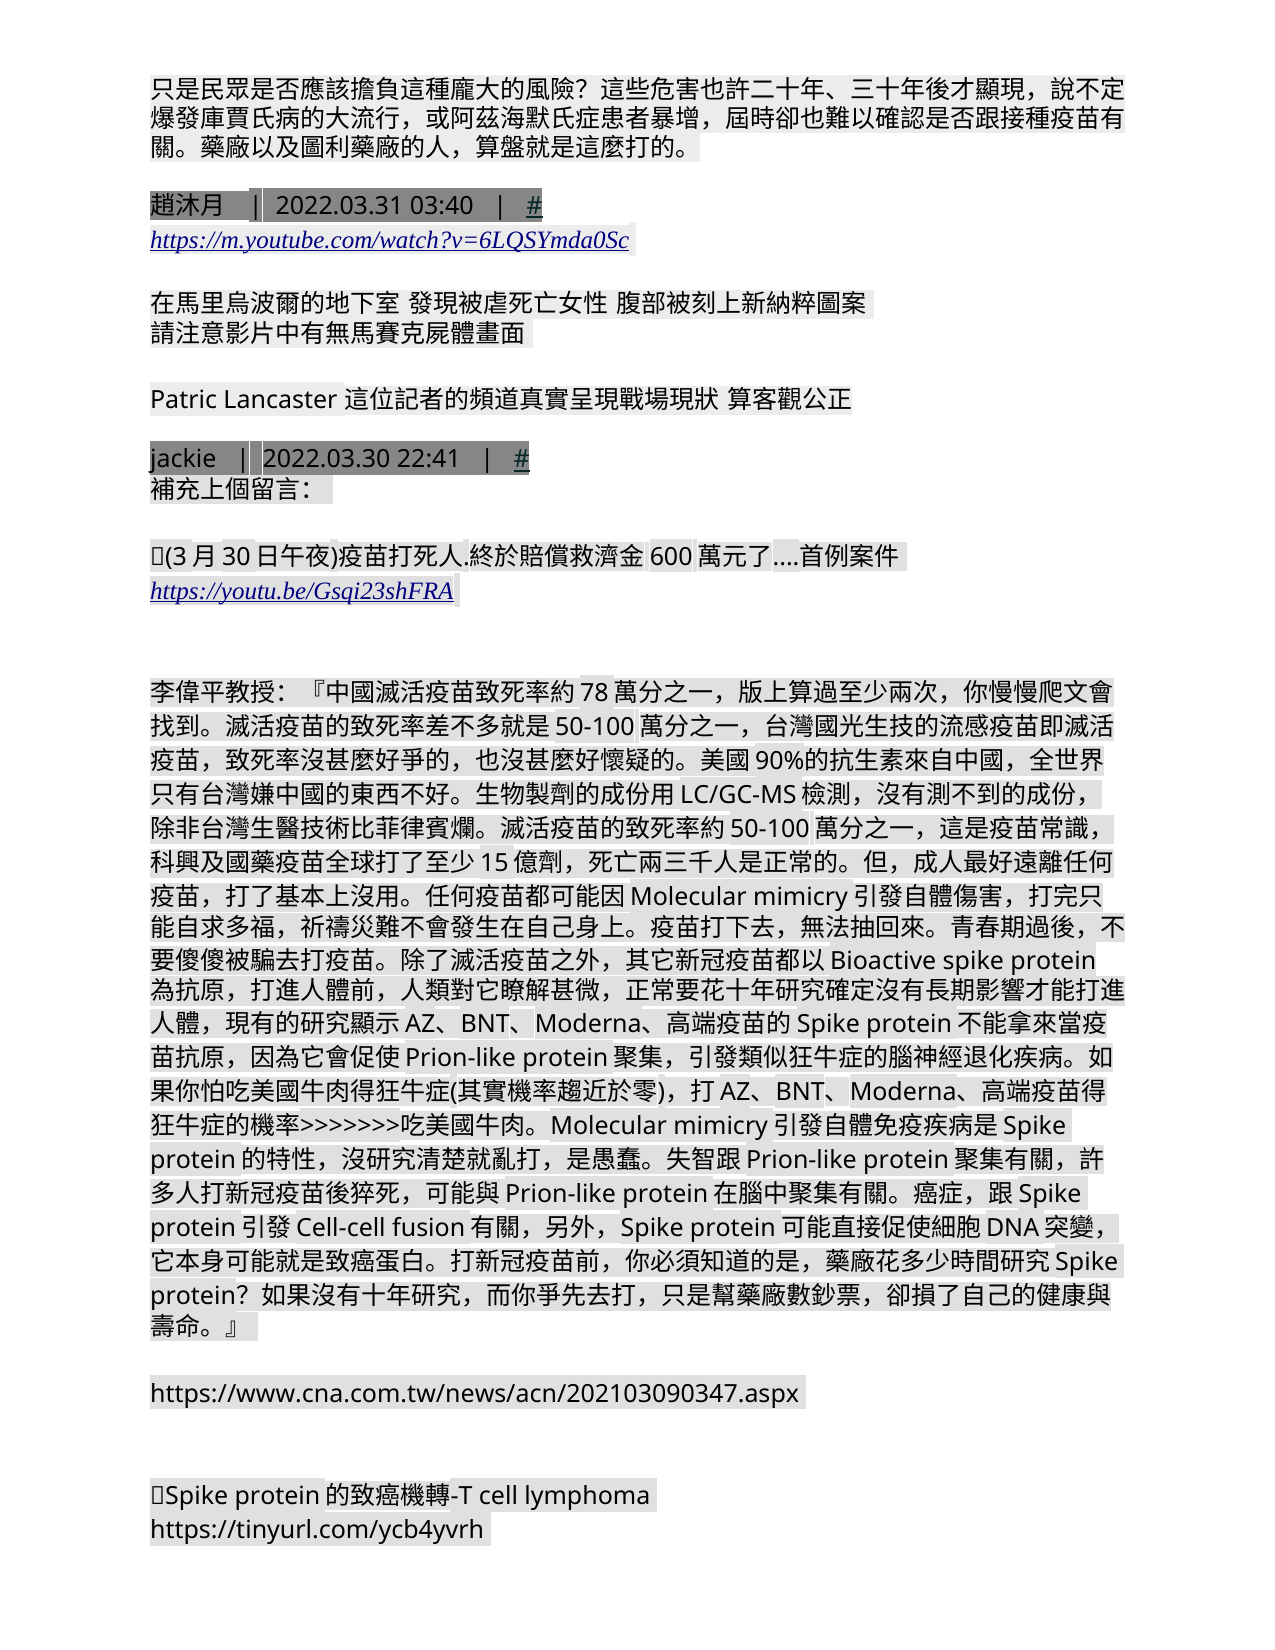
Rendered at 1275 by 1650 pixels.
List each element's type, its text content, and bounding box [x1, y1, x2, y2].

text 補充上個留言： 🔴(3月30日午夜)疫苗打死人.終於賠償救濟金600萬元了....首例案件 https://youtu.be/Gsqi23shFRA 李偉平教授：『中國滅活疫苗致死率約78萬分之一，版上算過至少兩次，你慢慢爬文會找到。滅活疫苗的致死率差不多就是50-100萬分之一，台灣國光生技的流感疫苗即滅活疫苗，致死率沒甚麼好爭的，也沒甚麼好懷疑的。美國90%的抗生素來自中國，全世界只有台灣嫌中國的東西不好。生物製劑的成份用LC/GC-MS檢測，沒有測不到的成份，除非台灣生醫技術比菲律賓爛。滅活疫苗的致死率約50-100萬分之一，這是疫苗常識，科興及國藥疫苗全球打了至少15億劑，死亡兩三千人是正常的。但，成人最好遠離任何疫苗，打了基本上沒用。任何疫苗都可能因Molecular mimicry引發自體傷害，打完只能自求多福，祈禱災難不會發生在自己身上。疫苗打下去，無法抽回來。青春期過後，不要傻傻被騙去打疫苗。除了滅活疫苗之外，其它新冠疫苗都以Bioactive spike protein為抗原，打進人體前，人類對它瞭解甚微，正常要花十年研究確定沒有長期影響才能打進人體，現有的研究顯示AZ、BNT、Moderna、高端疫苗的Spike protein不能拿來當疫苗抗原，因為它會促使Prion-like protein聚集，引發類似狂牛症的腦神經退化疾病。如果你怕吃美國牛肉得狂牛症(其實機率趨近於零)，打AZ、BNT、Moderna、高端疫苗得狂牛症的機率>>>>>>>吃美國牛肉。Molecular mimicry引發自體免疫疾病是Spike protein的特性，沒研究清楚就亂打，是愚蠢。失智跟Prion-like protein聚集有關，許多人打新冠疫苗後猝死，可能與Prion-like protein在腦中聚集有關。癌症，跟Spike protein引發Cell-cell fusion有關，另外，Spike protein可能直接促使細胞DNA突變，它本身可能就是致癌蛋白。打新冠疫苗前，你必須知道的是，藥廠花多少時間研究Spike protein？如果沒有十年研究，而你爭先去打，只是幫藥廠數鈔票，卻損了自己的健康與壽命。』 https://www.cna.com.tw/news/acn/202103090347.aspx 🔴Spike protein的致癌機轉-T cell lymphoma https://tinyurl.com/ycb4yvrh [150, 475, 1125, 1546]
text 如果不接種疫苗，那有可能發生立即性危害，一旦染疫也許就走了。如果接種有安全疑慮的疫苗，短期藥害、死亡的概率，甚或長期性危害則難以避免。在新冠大流行的時期，民眾面對疫苗接種可說是個兩難抉擇。但是藥廠為求利益，不顧長期後果，甚至透過政府祭出各種法令、限制，等於讓民眾沒得選擇。即使理論上看來滅活疫苗較好，但是民眾沒得選。 很早的時候，試管實驗發現病毒的S1蛋白可以造成神經退化相關因子的累積，長期下來「可能」造成嚴重危害。為什麼使用「可能」這個字眼，這是因為還沒有大量臨床的證據，只是民眾是否應該擔負這種龐大的風險？這些危害也許二十年、三十年後才顯現，說不定爆發庫賈氏病的大流行，或阿茲海默氏症患者暴增，屆時卻也難以確認是否跟接種疫苗有關。藥廠以及圖利藥廠的人，算盤就是這麼打的。 [150, 75, 1125, 162]
text https://m.youtube.com/watch?v=6LQSYmda0Sc 在馬里烏波爾的地下室 發現被虐死亡女性 腹部被刻上新納粹圖案 請注意影片中有無馬賽克屍體畫面 Patric Lancaster 這位記者的頻道真實呈現戰場現狀 算客觀公正 [150, 222, 1125, 416]
text 趙沐月 | 2022.03.31 03:40 | # [150, 187, 1125, 222]
text jackie | 2022.03.30 22:41 | # [150, 441, 1125, 475]
